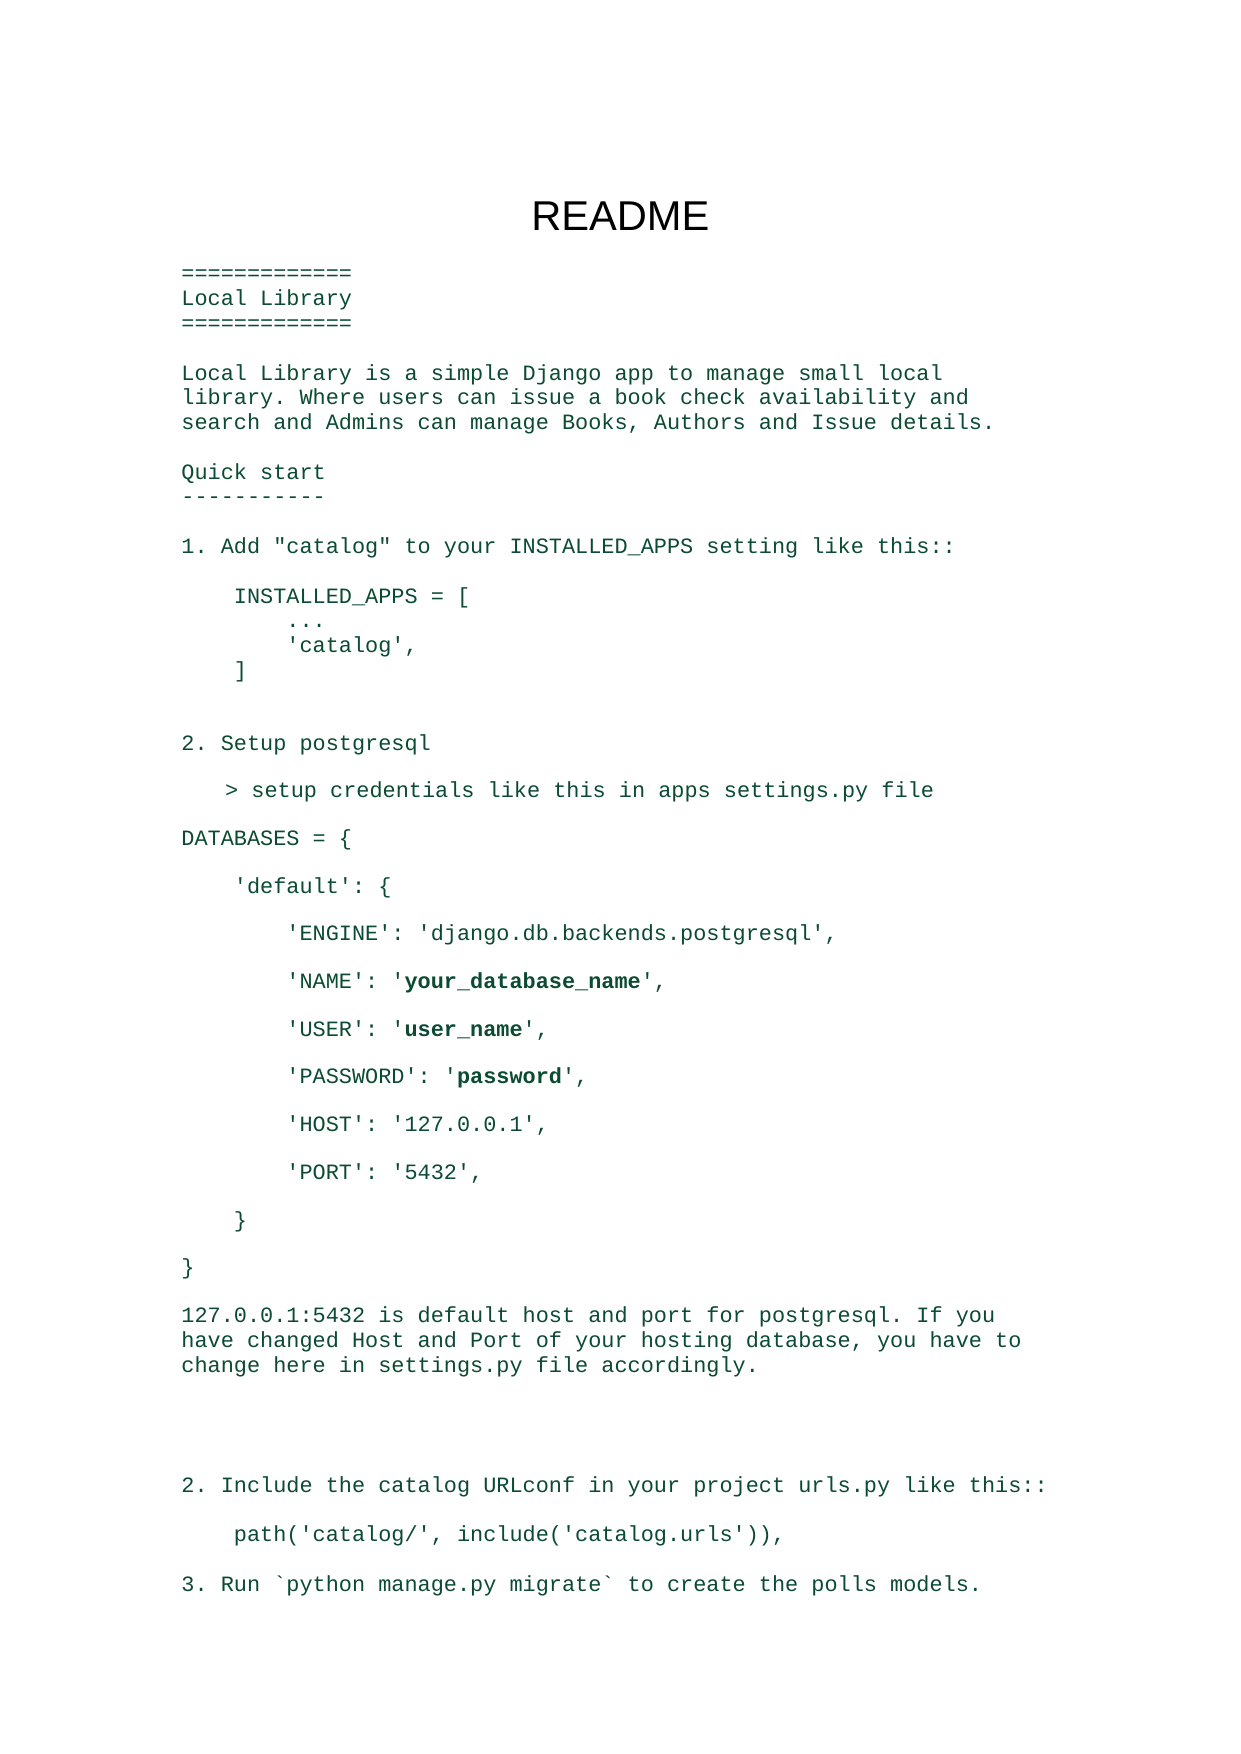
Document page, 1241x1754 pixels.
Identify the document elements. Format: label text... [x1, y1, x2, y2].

text 2. Setup postgresql [181, 707, 1059, 756]
text 'HOST': '127.0.0.1', [181, 1113, 1059, 1138]
text 'PORT': '5432', [181, 1161, 1059, 1186]
text 'USER': 'user_name', [181, 1018, 1059, 1043]
subtitle README [150, 192, 1090, 239]
text 'NAME': 'your_database_name', [181, 970, 1059, 995]
text ============= Local Library ============= Local Library is a simple Django app to manage small local library. Where users can issue a book check availability and search and Admins can manage Books, Authors and Issue details. Quick start ----------- 1. Add "catalog" to your INSTALLED_APPS setting like this:: INSTALLED_APPS = [ ... 'catalog', ] [181, 262, 1059, 684]
text 'default': { [181, 875, 1059, 899]
text 2. Include the catalog URLconf in your project urls.py like this:: path('catalog/', include('catalog.urls')), 3. Run `python manage.py migrate` to create the polls models. [181, 1449, 1059, 1598]
text } [181, 1256, 1059, 1281]
text > setup credentials like this in apps settings.py file [181, 779, 1059, 804]
text 127.0.0.1:5432 is default host and port for postgresql. If you have changed Host and Port of your hosting database, you have to change here in settings.py file accordingly. [181, 1304, 1059, 1378]
text DATABASES = { [181, 827, 1059, 852]
text 'PASSWORD': 'password', [181, 1066, 1059, 1090]
text 'ENGINE': 'django.db.backends.postgresql', [181, 922, 1059, 947]
text } [181, 1209, 1059, 1233]
